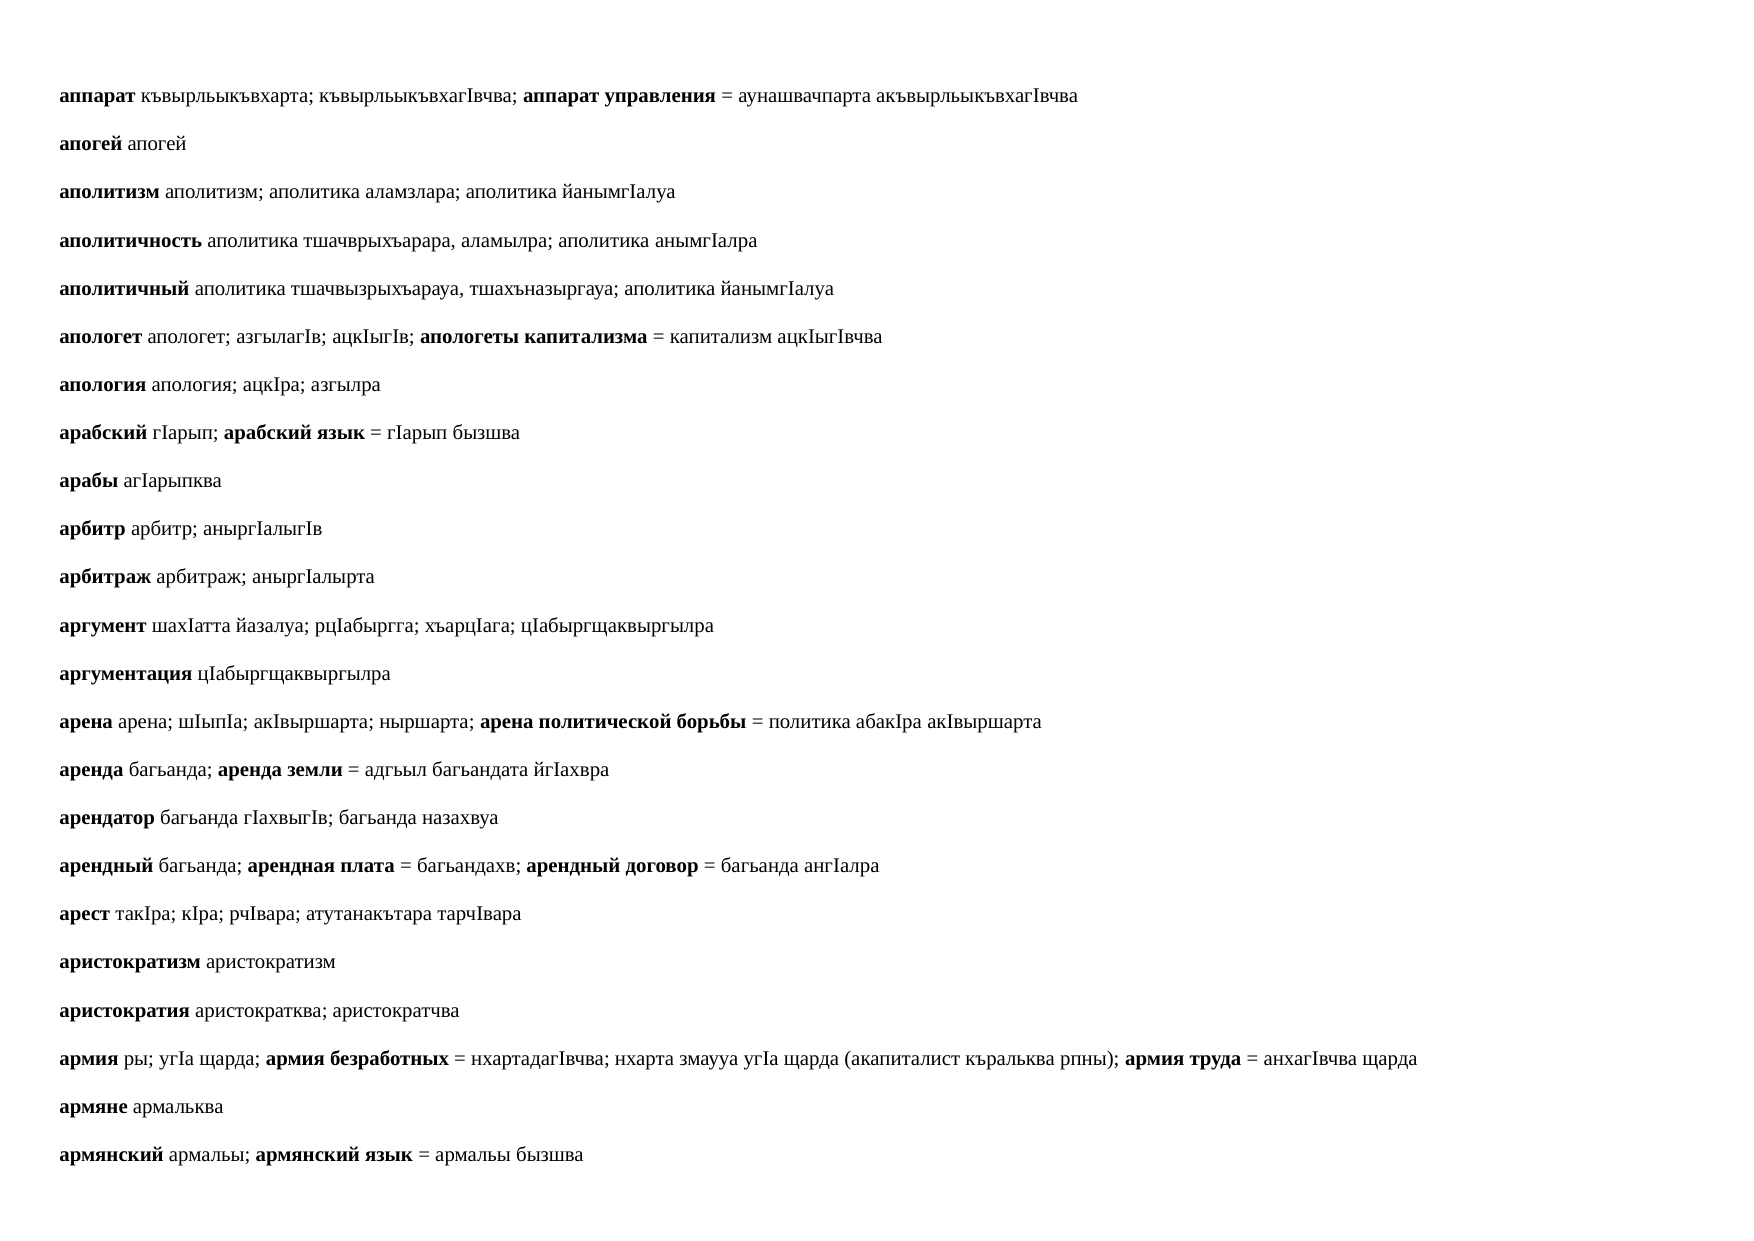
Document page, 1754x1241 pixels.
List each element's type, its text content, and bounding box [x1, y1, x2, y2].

text арбитраж арбитраж; аныргIалырта [59, 564, 1695, 588]
text арабский гIарып; арабский язык = гIарып бызшва [59, 420, 1695, 444]
text арендатор багьанда гIахвыгIв; багьанда назахвуа [59, 805, 1695, 829]
text аппарат къвырльыкъвхарта; къвырльыкъвхагIвчва; аппарат управления = аунашвачпарта акъвырльыкъвхагIвчва [59, 83, 1695, 107]
text аристократия аристократква; аристократчва [59, 997, 1695, 1022]
text арбитр арбитр; аныргIалыгIв [59, 516, 1695, 540]
text арест такIра; кIра; рчIвара; атутанакътара тарчIвара [59, 901, 1695, 925]
text аренда багьанда; аренда земли = адгьыл багьандата йгIахвра [59, 757, 1695, 781]
text аполитичный аполитика тшачвызрыхъарауа, тшахъназыргауа; аполитика йанымгIалуа [59, 276, 1695, 300]
text апологет апологет; азгылагIв; ацкIыгIв; апологеты капитализма = капитализм ацкIыгIвчва [59, 324, 1695, 348]
text арена арена; шIыпIа; акIвыршарта; ныршарта; арена политической борьбы = политика абакIра акIвыршарта [59, 709, 1695, 733]
text аргумент шахIатта йазалуа; рцIабыргга; хъарцIага; цIабыргщаквыргылра [59, 612, 1695, 637]
text апология апология; ацкIра; азгылра [59, 372, 1695, 396]
text аполитичность аполитика тшачврыхъарара, аламылра; аполитика анымгIалра [59, 227, 1695, 252]
text аполитизм аполитизм; аполитика аламзлара; аполитика йанымгIалуа [59, 179, 1695, 203]
text армия ры; угIа щарда; армия безработных = нхартадагIвчва; нхарта змаууа угIа щарда (акапиталист къральква рпны); армия труда = анхагIвчва щарда [59, 1046, 1695, 1070]
text арабы агIарыпква [59, 468, 1695, 492]
text армянский армальы; армянский язык = армальы бызшва [59, 1142, 1695, 1166]
text арендный багьанда; арендная плата = багьандахв; арендный договор = багьанда ангIалра [59, 853, 1695, 877]
text армяне армальква [59, 1094, 1695, 1118]
text аристократизм аристократизм [59, 949, 1695, 973]
text апогей апогей [59, 131, 1695, 155]
text аргументация цIабыргщаквыргылра [59, 661, 1695, 685]
